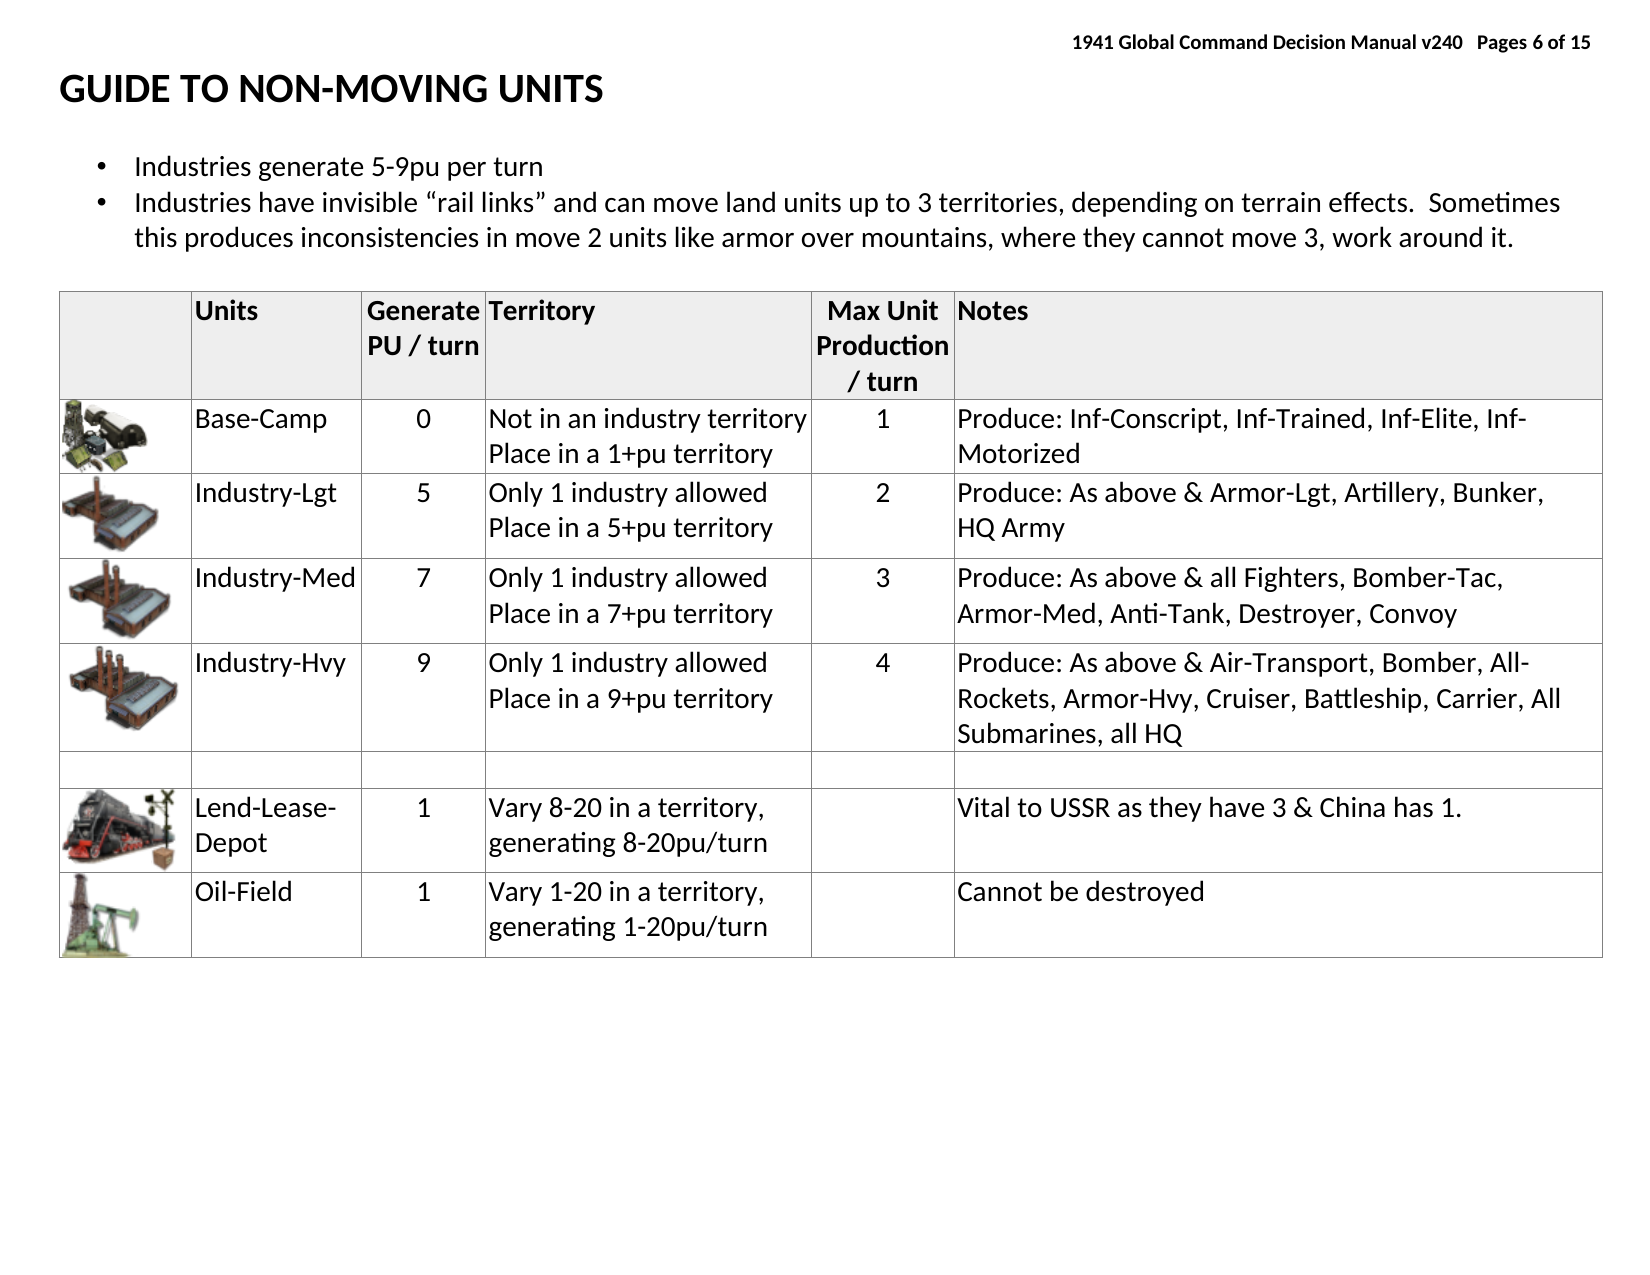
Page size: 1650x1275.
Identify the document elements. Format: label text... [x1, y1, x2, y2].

table_cell 1 [812, 400, 954, 473]
table_cell Cannot be destroyed [955, 873, 1602, 957]
table_cell Industry-Hvy [192, 644, 361, 751]
table_cell [192, 752, 361, 788]
list Industries have invisible “rail links” and can move land units up to 3 territories, depending on terrain effects. Sometimes this produces inconsistencies in move 2 units like armor over mountains, where they cannot move 3, work around it. [97, 184, 1591, 255]
picture [62, 399, 160, 558]
table_header Units [192, 292, 361, 399]
table_cell [60, 644, 191, 751]
table_cell Lend-Lease-Depot [192, 789, 361, 872]
table_header Generate PU / turn [362, 292, 485, 399]
picture [62, 788, 177, 958]
table_cell 7 [362, 559, 485, 643]
table_cell Only 1 industry allowed Place in a 9+pu territory [486, 644, 811, 751]
table_cell [812, 873, 954, 957]
table_cell 5 [362, 474, 485, 558]
table_cell 3 [812, 559, 954, 643]
table_cell [148, 400, 191, 473]
table_cell [362, 752, 485, 788]
table_cell Not in an industry territory Place in a 1+pu territory [486, 400, 811, 473]
table_cell [177, 789, 191, 872]
table_cell Produce: Inf-Conscript, Inf-Trained, Inf-Elite, Inf-Motorized [955, 400, 1602, 473]
table_header Territory [486, 292, 811, 399]
list Industries generate 5-9pu per turn [97, 148, 1591, 184]
table_header [60, 292, 191, 399]
table_cell Industry-Lgt [192, 474, 361, 558]
table_cell [160, 474, 191, 558]
picture [62, 559, 189, 735]
table_cell [60, 752, 191, 788]
table_cell 1 [362, 789, 485, 872]
table_cell [955, 752, 1602, 788]
table_cell Produce: As above & Air-Transport, Bomber, All-Rockets, Armor-Hvy, Cruiser, Battleship, Carrier, All Submarines, all HQ [955, 644, 1602, 751]
table_cell 9 [362, 644, 485, 751]
table_cell Produce: As above & all Fighters, Bomber-Tac, Armor-Med, Anti-Tank, Destroyer, Convoy [955, 559, 1602, 643]
table_cell Base-Camp [192, 400, 361, 473]
table_cell [812, 752, 954, 788]
table_cell Vary 8-20 in a territory, generating 8-20pu/turn [486, 789, 811, 872]
table_cell Oil-Field [192, 873, 361, 957]
table_cell [181, 559, 191, 643]
text GUIDE TO NON-MOVING UNITS [59, 62, 1591, 113]
table_cell Only 1 industry allowed Place in a 5+pu territory [486, 474, 811, 558]
table_cell Vary 1-20 in a territory, generating 1-20pu/turn [486, 873, 811, 957]
table_header Notes [955, 292, 1602, 399]
table_cell Vital to USSR as they have 3 & China has 1. [955, 789, 1602, 872]
table_cell [147, 873, 191, 957]
table_cell 4 [812, 644, 954, 751]
table_cell Industry-Med [192, 559, 361, 643]
table_cell 2 [812, 474, 954, 558]
table_cell Produce: As above & Armor-Lgt, Artillery, Bunker, HQ Army [955, 474, 1602, 558]
table_cell 1 [362, 873, 485, 957]
table_cell Only 1 industry allowed Place in a 7+pu territory [486, 559, 811, 643]
table_cell [812, 789, 954, 872]
table_cell 0 [362, 400, 485, 473]
table_header Max Unit Production / turn [812, 292, 954, 399]
table_cell [486, 752, 811, 788]
